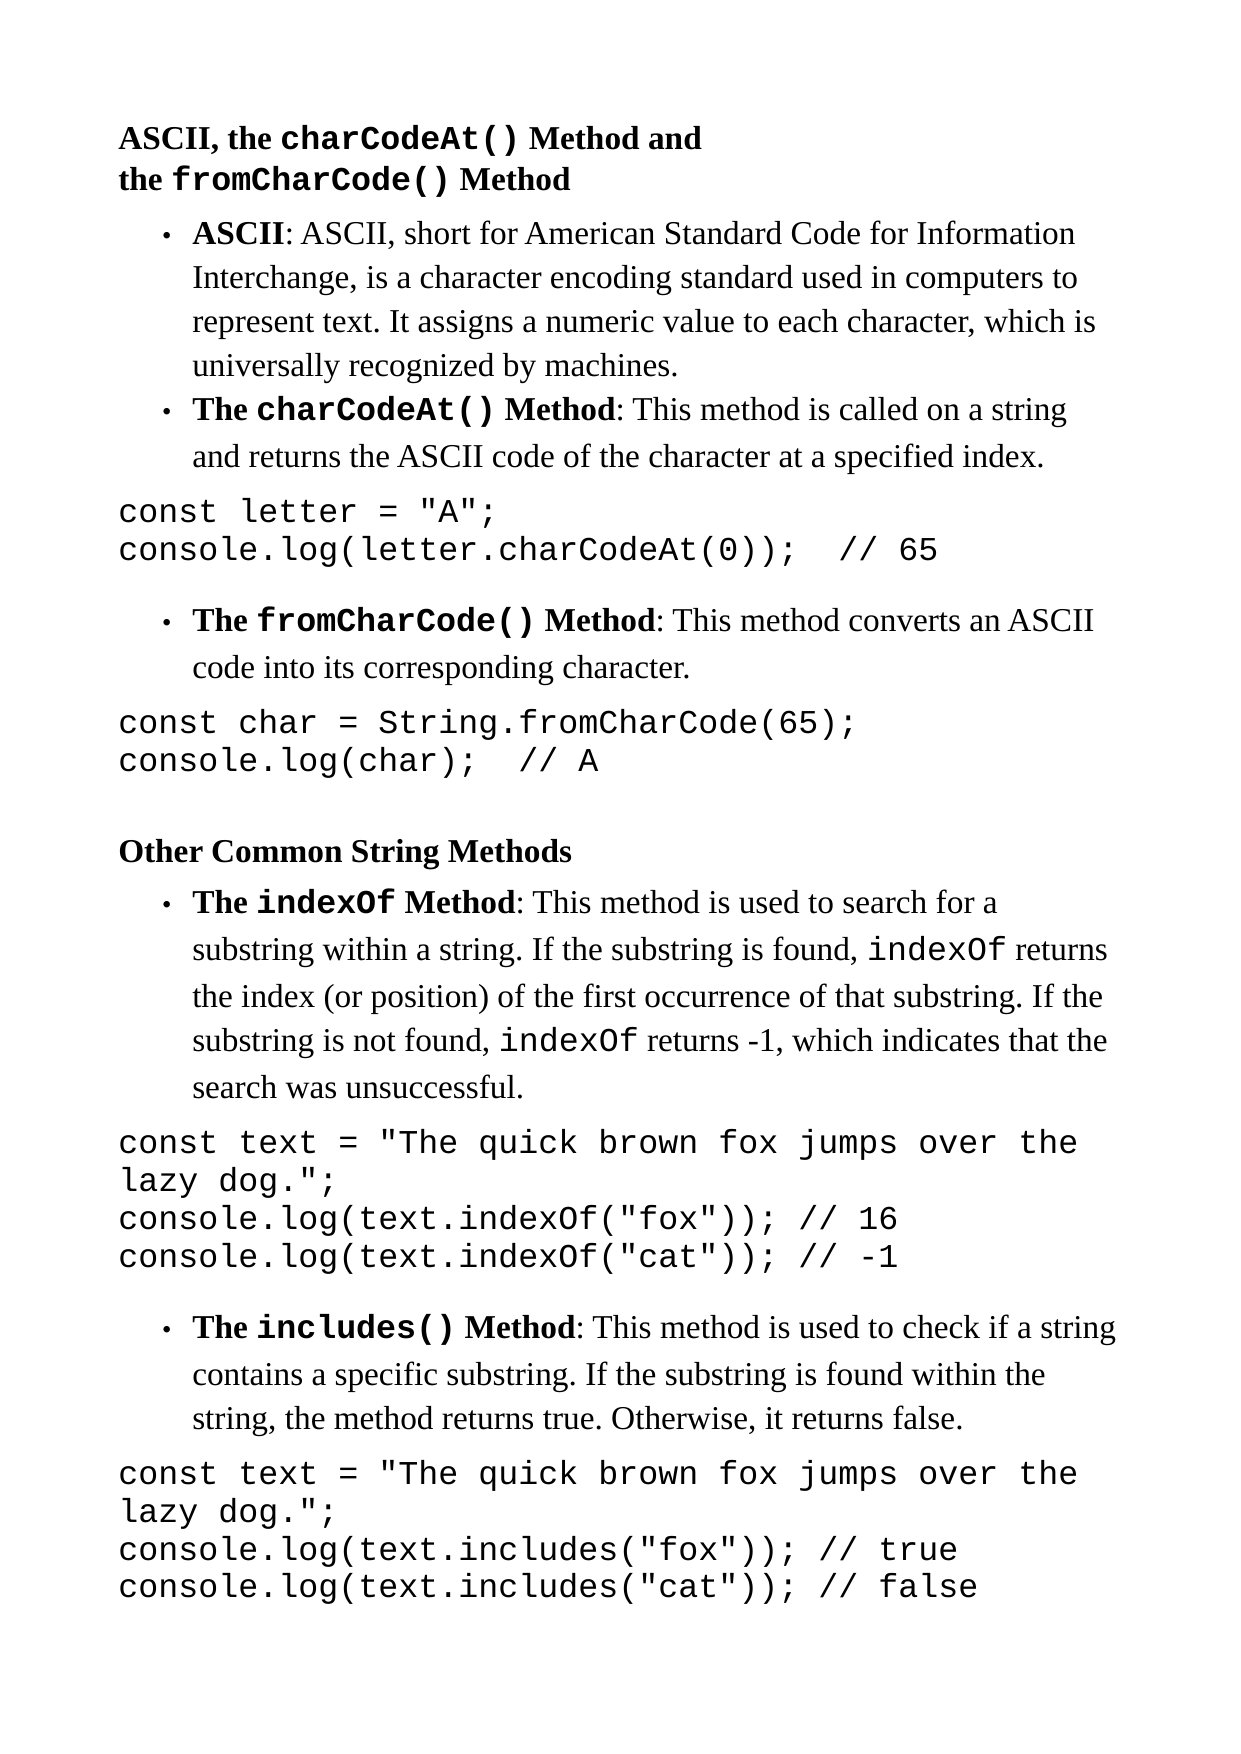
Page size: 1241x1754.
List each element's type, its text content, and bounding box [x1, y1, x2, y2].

list The fromCharCode() Method: This method converts an ASCII code into its corresponding character. [162, 600, 1122, 685]
text console.log(text.indexOf("cat")); // -1 [118, 1239, 1122, 1277]
text console.log(char); // A [118, 743, 1122, 781]
text const letter = "A"; [118, 495, 1122, 533]
text const text = "The quick brown fox jumps over the lazy dog."; [118, 1126, 1122, 1202]
text console.log(text.indexOf("fox")); // 16 [118, 1202, 1122, 1239]
list The indexOf Method: This method is used to search for a substring within a string. If the substring is found, indexOf returns the index (or position) of the first occurrence of that substring. If the substring is not found, indexOf returns -1, which indicates that the search was unsuccessful. [162, 882, 1122, 1106]
text console.log(letter.charCodeAt(0)); // 65 [118, 533, 1122, 571]
subtitle Other Common String Methods [118, 832, 1122, 870]
list ASCII: ASCII, short for American Standard Code for Information Interchange, is a character encoding standard used in computers to represent text. It assigns a numeric value to each character, which is universally recognized by machines. [162, 213, 1122, 384]
list The charCodeAt() Method: This method is called on a string and returns the ASCII code of the character at a specified index. [162, 389, 1122, 475]
text console.log(text.includes("cat")); // false [118, 1570, 1122, 1608]
text const char = String.fromCharCode(65); [118, 706, 1122, 743]
text console.log(text.includes("fox")); // true [118, 1532, 1122, 1570]
text const text = "The quick brown fox jumps over the lazy dog."; [118, 1457, 1122, 1532]
subtitle ASCII, the charCodeAt() Method and the fromCharCode() Method [118, 118, 1122, 201]
list The includes() Method: This method is used to check if a string contains a specific substring. If the substring is found within the string, the method returns true. Otherwise, it returns false. [162, 1307, 1122, 1436]
